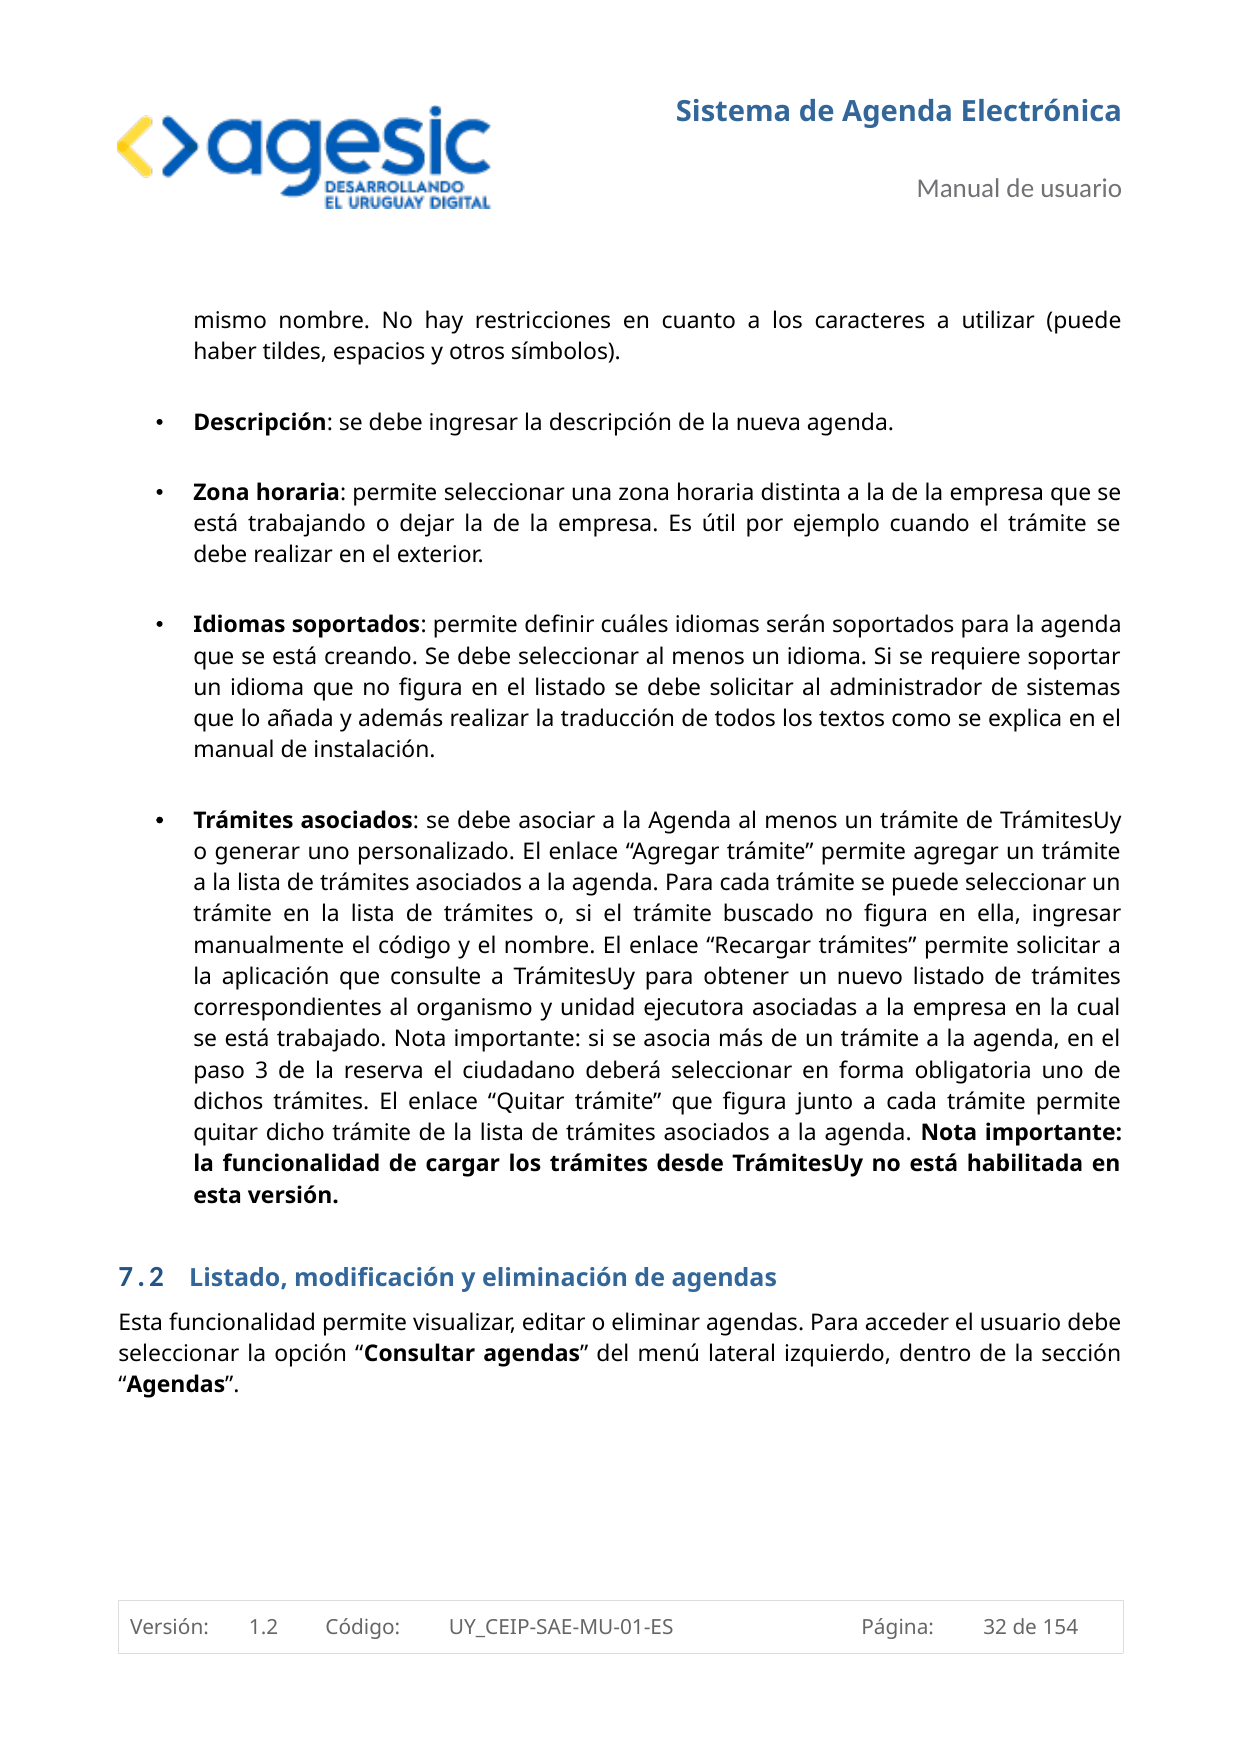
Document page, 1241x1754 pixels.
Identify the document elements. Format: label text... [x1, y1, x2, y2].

list Trámites asociados: se debe asociar a la Agenda al menos un trámite de TrámitesUy o generar uno personalizado. El enlace “Agregar trámite” permite agregar un trámite a la lista de trámites asociados a la agenda. Para cada trámite se puede seleccionar un trámite en la lista de trámites o, si el trámite buscado no figura en ella, ingresar manualmente el código y el nombre. El enlace “Recargar trámites” permite solicitar a la aplicación que consulte a TrámitesUy para obtener un nuevo listado de trámites correspondientes al organismo y unidad ejecutora asociadas a la empresa en la cual se está trabajado. Nota importante: si se asocia más de un trámite a la agenda, en el paso 3 de la reserva el ciudadano deberá seleccionar en forma obligatoria uno de dichos trámites. El enlace “Quitar trámite” que figura junto a cada trámite permite quitar dicho trámite de la lista de trámites asociados a la agenda. Nota importante: la funcionalidad de cargar los trámites desde TrámitesUy no está habilitada en esta versión. [156, 804, 1122, 1210]
picture [116, 105, 492, 209]
list mismo nombre. No hay restricciones en cuanto a los caracteres a utilizar (puede haber tildes, espacios y otros símbolos). [156, 304, 1122, 367]
list Zona horaria: permite seleccionar una zona horaria distinta a la de la empresa que se está trabajando o dejar la de la empresa. Es útil por ejemplo cuando el trámite se debe realizar en el exterior. [156, 476, 1122, 569]
list Idiomas soportados: permite definir cuáles idiomas serán soportados para la agenda que se está creando. Se debe seleccionar al menos un idioma. Si se requiere soportar un idioma que no figura en el listado se debe solicitar al administrador de sistemas que lo añada y además realizar la traducción de todos los textos como se explica en el manual de instalación. [156, 608, 1122, 765]
subtitle Listado, modificación y eliminación de agendas [118, 1258, 1122, 1293]
list Descripción: se debe ingresar la descripción de la nueva agenda. [156, 406, 1122, 437]
text Esta funcionalidad permite visualizar, editar o eliminar agendas. Para acceder el usuario debe seleccionar la opción “Consultar agendas” del menú lateral izquierdo, dentro de la sección “Agendas”. [118, 1306, 1122, 1399]
